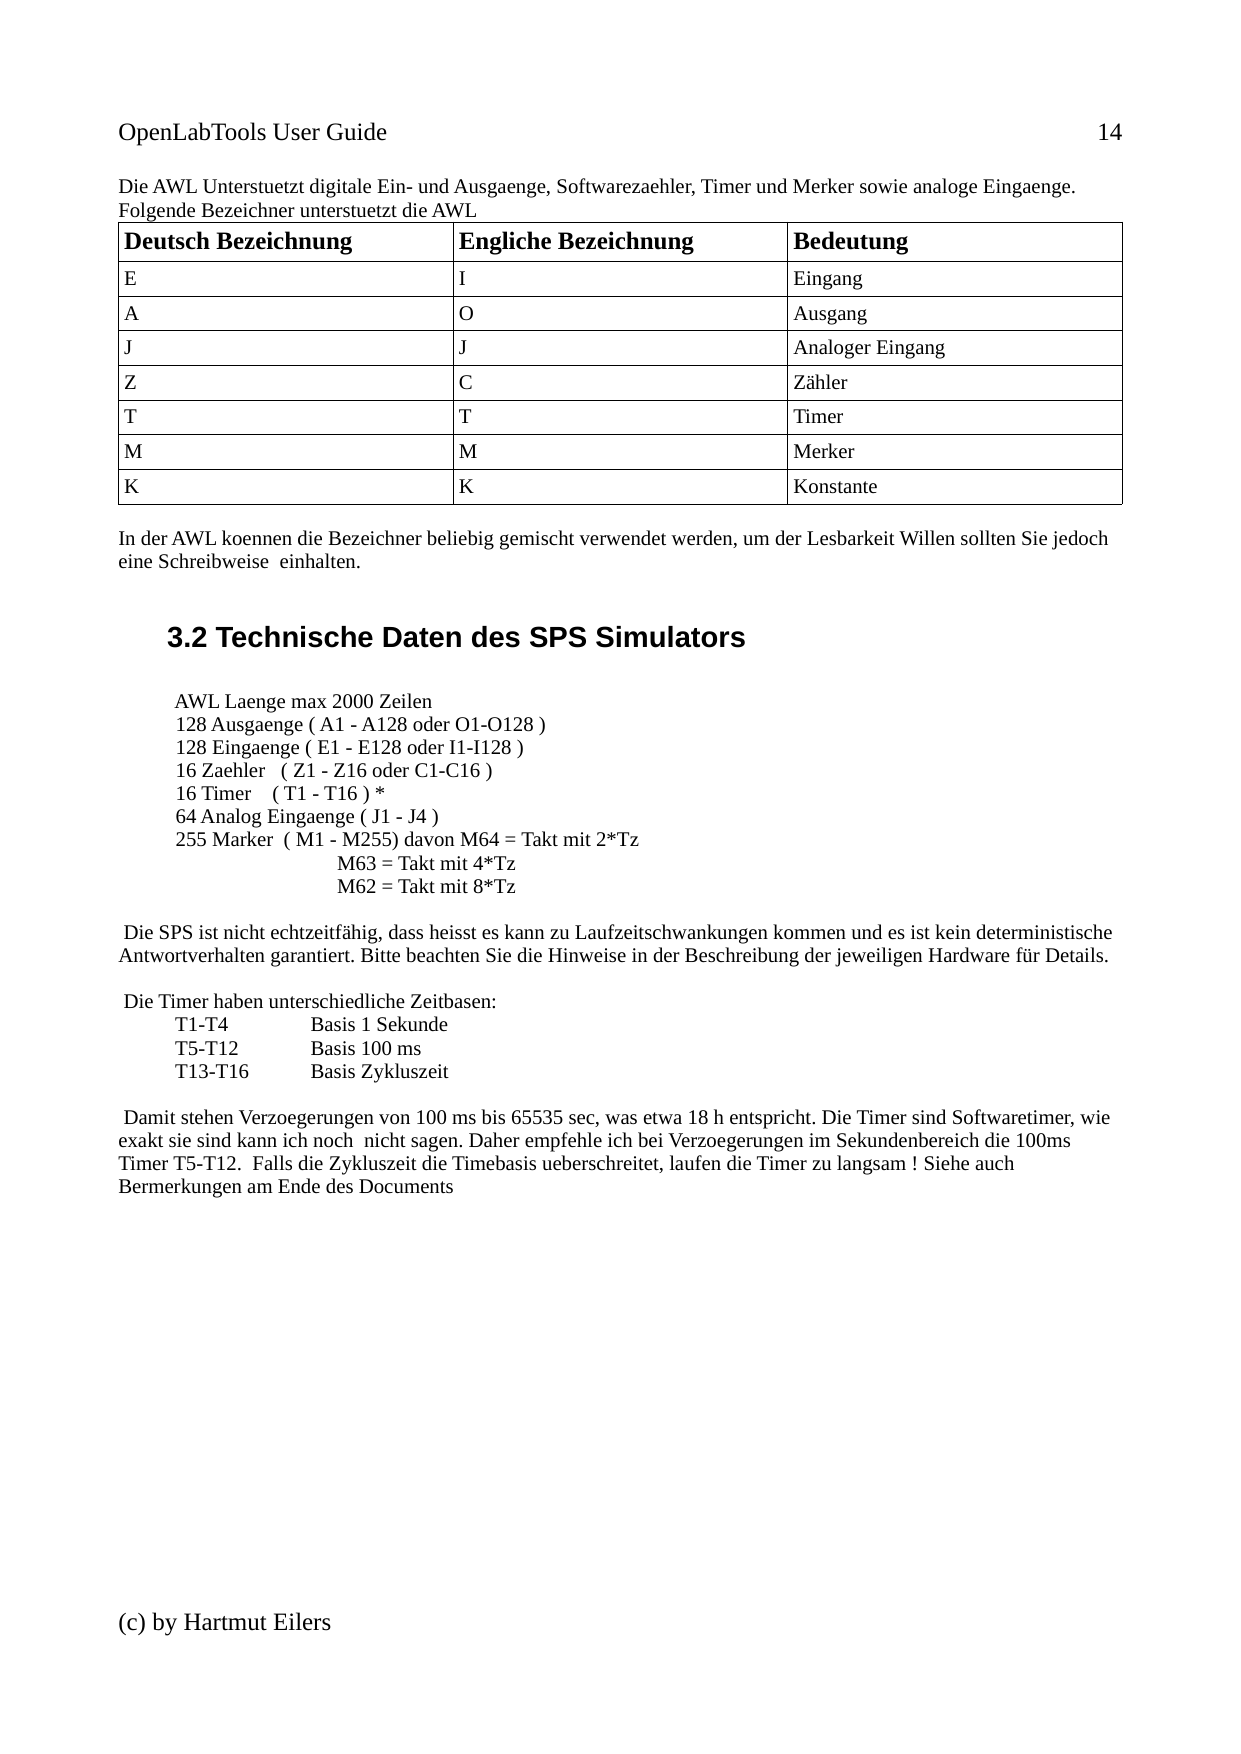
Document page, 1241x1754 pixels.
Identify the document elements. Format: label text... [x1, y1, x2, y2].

table_cell Z [119, 366, 453, 399]
text T13-T16 Basis Zykluszeit [118, 1059, 1122, 1083]
text 64 Analog Eingaenge ( J1 - J4 ) [118, 805, 1122, 828]
text Die AWL Unterstuetzt digitale Ein- und Ausgaenge, Softwarezaehler, Timer und Merker sowie analoge Eingaenge. Folgende Bezeichner unterstuetzt die AWL [118, 175, 1122, 222]
table_cell Eingang [788, 262, 1122, 296]
table_cell T [454, 401, 787, 434]
table_cell C [454, 366, 787, 399]
text Die SPS ist nicht echtzeitfähig, dass heisst es kann zu Laufzeitschwankungen kommen und es ist kein deterministische Antwortverhalten garantiert. Bitte beachten Sie die Hinweise in der Beschreibung der jeweiligen Hardware für Details. [118, 921, 1122, 967]
table_cell M [454, 435, 787, 469]
table_cell T [119, 401, 453, 434]
text Die Timer haben unterschiedliche Zeitbasen: [118, 990, 1122, 1013]
table_cell Konstante [788, 470, 1122, 504]
text 128 Eingaenge ( E1 - E128 oder I1-I128 ) [118, 736, 1122, 759]
text Damit stehen Verzoegerungen von 100 ms bis 65535 sec, was etwa 18 h entspricht. Die Timer sind Softwaretimer, wie exakt sie sind kann ich noch nicht sagen. Daher empfehle ich bei Verzoegerungen im Sekundenbereich die 100ms Timer T5-T12. Falls die Zykluszeit die Timebasis ueberschreitet, laufen die Timer zu langsam ! Siehe auch Bermerkungen am Ende des Documents [118, 1106, 1122, 1198]
table_header Deutsch Bezeichnung [119, 223, 453, 261]
text M62 = Takt mit 8*Tz [118, 874, 1122, 898]
table_cell Zähler [788, 366, 1122, 399]
table_cell M [119, 435, 453, 469]
table_cell Merker [788, 435, 1122, 469]
table_cell Ausgang [788, 297, 1122, 330]
table_header Bedeutung [788, 223, 1122, 261]
table_cell A [119, 297, 453, 330]
text 128 Ausgaenge ( A1 - A128 oder O1-O128 ) [118, 713, 1122, 736]
table_cell Analoger Eingang [788, 331, 1122, 365]
text 255 Marker ( M1 - M255) davon M64 = Takt mit 2*Tz [118, 828, 1122, 851]
table_cell I [454, 262, 787, 296]
table_cell J [119, 331, 453, 365]
text In der AWL koennen die Bezeichner beliebig gemischt verwendet werden, um der Lesbarkeit Willen sollten Sie jedoch eine Schreibweise einhalten. [118, 527, 1122, 573]
table_cell E [119, 262, 453, 296]
table_cell O [454, 297, 787, 330]
table_cell J [454, 331, 787, 365]
table_cell K [454, 470, 787, 504]
text 16 Timer ( T1 - T16 ) * [118, 782, 1122, 805]
table_cell K [119, 470, 453, 504]
text 16 Zaehler ( Z1 - Z16 oder C1-C16 ) [118, 759, 1122, 782]
text T1-T4 Basis 1 Sekunde [118, 1013, 1122, 1036]
text T5-T12 Basis 100 ms [118, 1036, 1122, 1059]
table_header Engliche Bezeichnung [454, 223, 787, 261]
table_cell Timer [788, 401, 1122, 434]
subtitle 3.2 Technische Daten des SPS Simulators [118, 621, 1122, 654]
text M63 = Takt mit 4*Tz [118, 851, 1122, 874]
text AWL Laenge max 2000 Zeilen [118, 689, 1122, 713]
